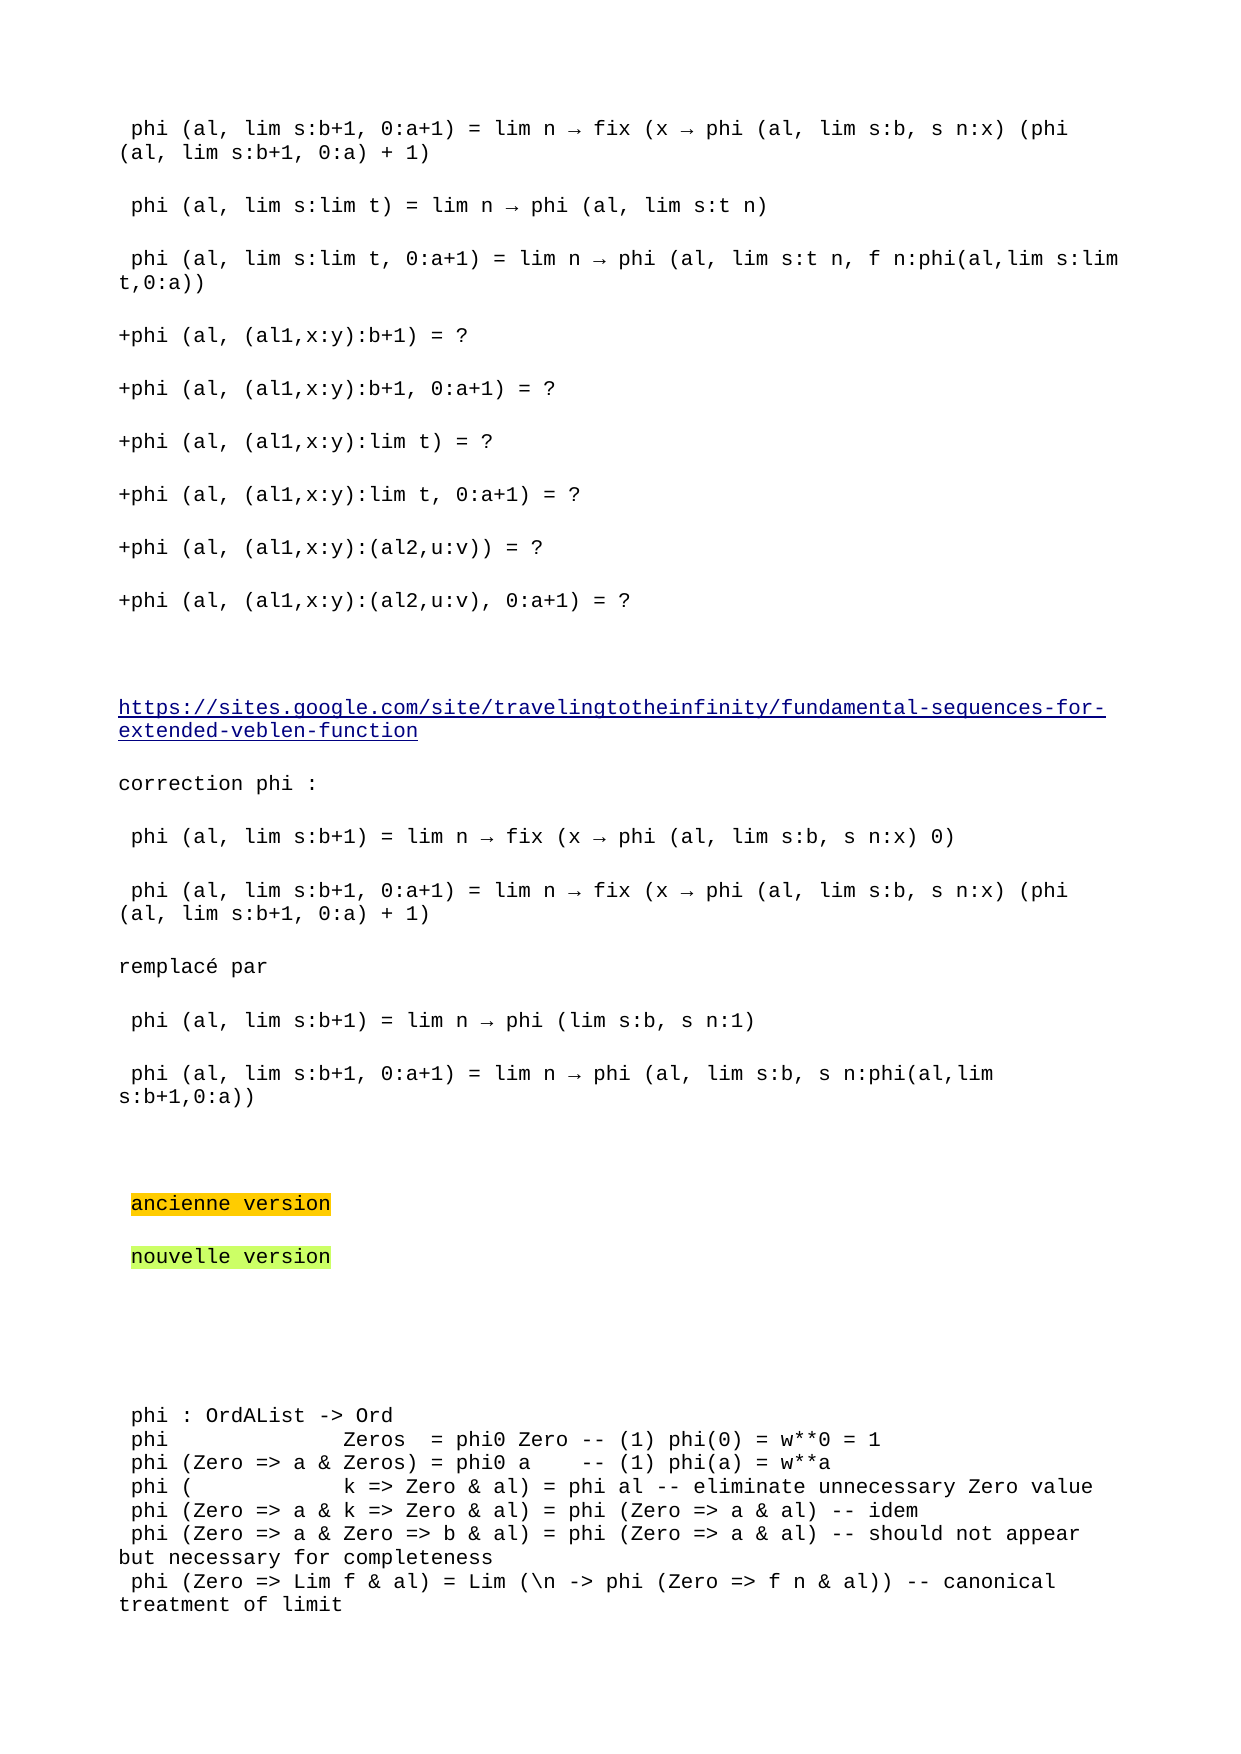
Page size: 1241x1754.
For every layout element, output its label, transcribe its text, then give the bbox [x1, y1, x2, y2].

text phi (al, lim s:b+1) = lim n → fix (x → phi (al, lim s:b, s n:x) 0) [118, 827, 1122, 850]
text phi (Zero => Lim f & al) = Lim (\n -> phi (Zero => f n & al)) -- canonical treatment of limit [118, 1571, 1122, 1618]
text nouvelle version [118, 1246, 1122, 1269]
text +phi (al, (al1,x:y):b+1, 0:a+1) = ? [118, 378, 1122, 402]
text phi (Zero => a & Zeros) = phi0 a -- (1) phi(a) = w**a [118, 1452, 1122, 1476]
text +phi (al, (al1,x:y):b+1) = ? [118, 325, 1122, 348]
text +phi (al, (al1,x:y):(al2,u:v)) = ? [118, 537, 1122, 561]
text +phi (al, (al1,x:y):(al2,u:v), 0:a+1) = ? [118, 590, 1122, 614]
text phi : OrdAList -> Ord [118, 1405, 1122, 1429]
text +phi (al, (al1,x:y):lim t) = ? [118, 431, 1122, 455]
text phi (al, lim s:lim t) = lim n → phi (al, lim s:t n) [118, 195, 1122, 218]
text ancienne version [118, 1193, 1122, 1216]
text phi (Zero => a & k => Zero & al) = phi (Zero => a & al) -- idem [118, 1500, 1122, 1523]
text correction phi : [118, 773, 1122, 797]
text phi (al, lim s:b+1, 0:a+1) = lim n → phi (al, lim s:b, s n:phi(al,lim s:b+1,0:a)) [118, 1063, 1122, 1110]
text phi (al, lim s:lim t, 0:a+1) = lim n → phi (al, lim s:t n, f n:phi(al,lim s:lim t,0:a)) [118, 248, 1122, 295]
text phi (Zero => a & Zero => b & al) = phi (Zero => a & al) -- should not appear but necessary for completeness [118, 1523, 1122, 1571]
text remplacé par [118, 956, 1122, 980]
text https://sites.google.com/site/travelingtotheinfinity/fundamental-sequences-for-extended-veblen-function [118, 697, 1122, 744]
text phi (al, lim s:b+1, 0:a+1) = lim n → fix (x → phi (al, lim s:b, s n:x) (phi (al, lim s:b+1, 0:a) + 1) [118, 118, 1122, 165]
text phi ( k => Zero & al) = phi al -- eliminate unnecessary Zero value [118, 1476, 1122, 1500]
text +phi (al, (al1,x:y):lim t, 0:a+1) = ? [118, 484, 1122, 508]
text phi (al, lim s:b+1) = lim n → phi (lim s:b, s n:1) [118, 1009, 1122, 1033]
text phi (al, lim s:b+1, 0:a+1) = lim n → fix (x → phi (al, lim s:b, s n:x) (phi (al, lim s:b+1, 0:a) + 1) [118, 880, 1122, 927]
text phi Zeros = phi0 Zero -- (1) phi(0) = w**0 = 1 [118, 1429, 1122, 1452]
